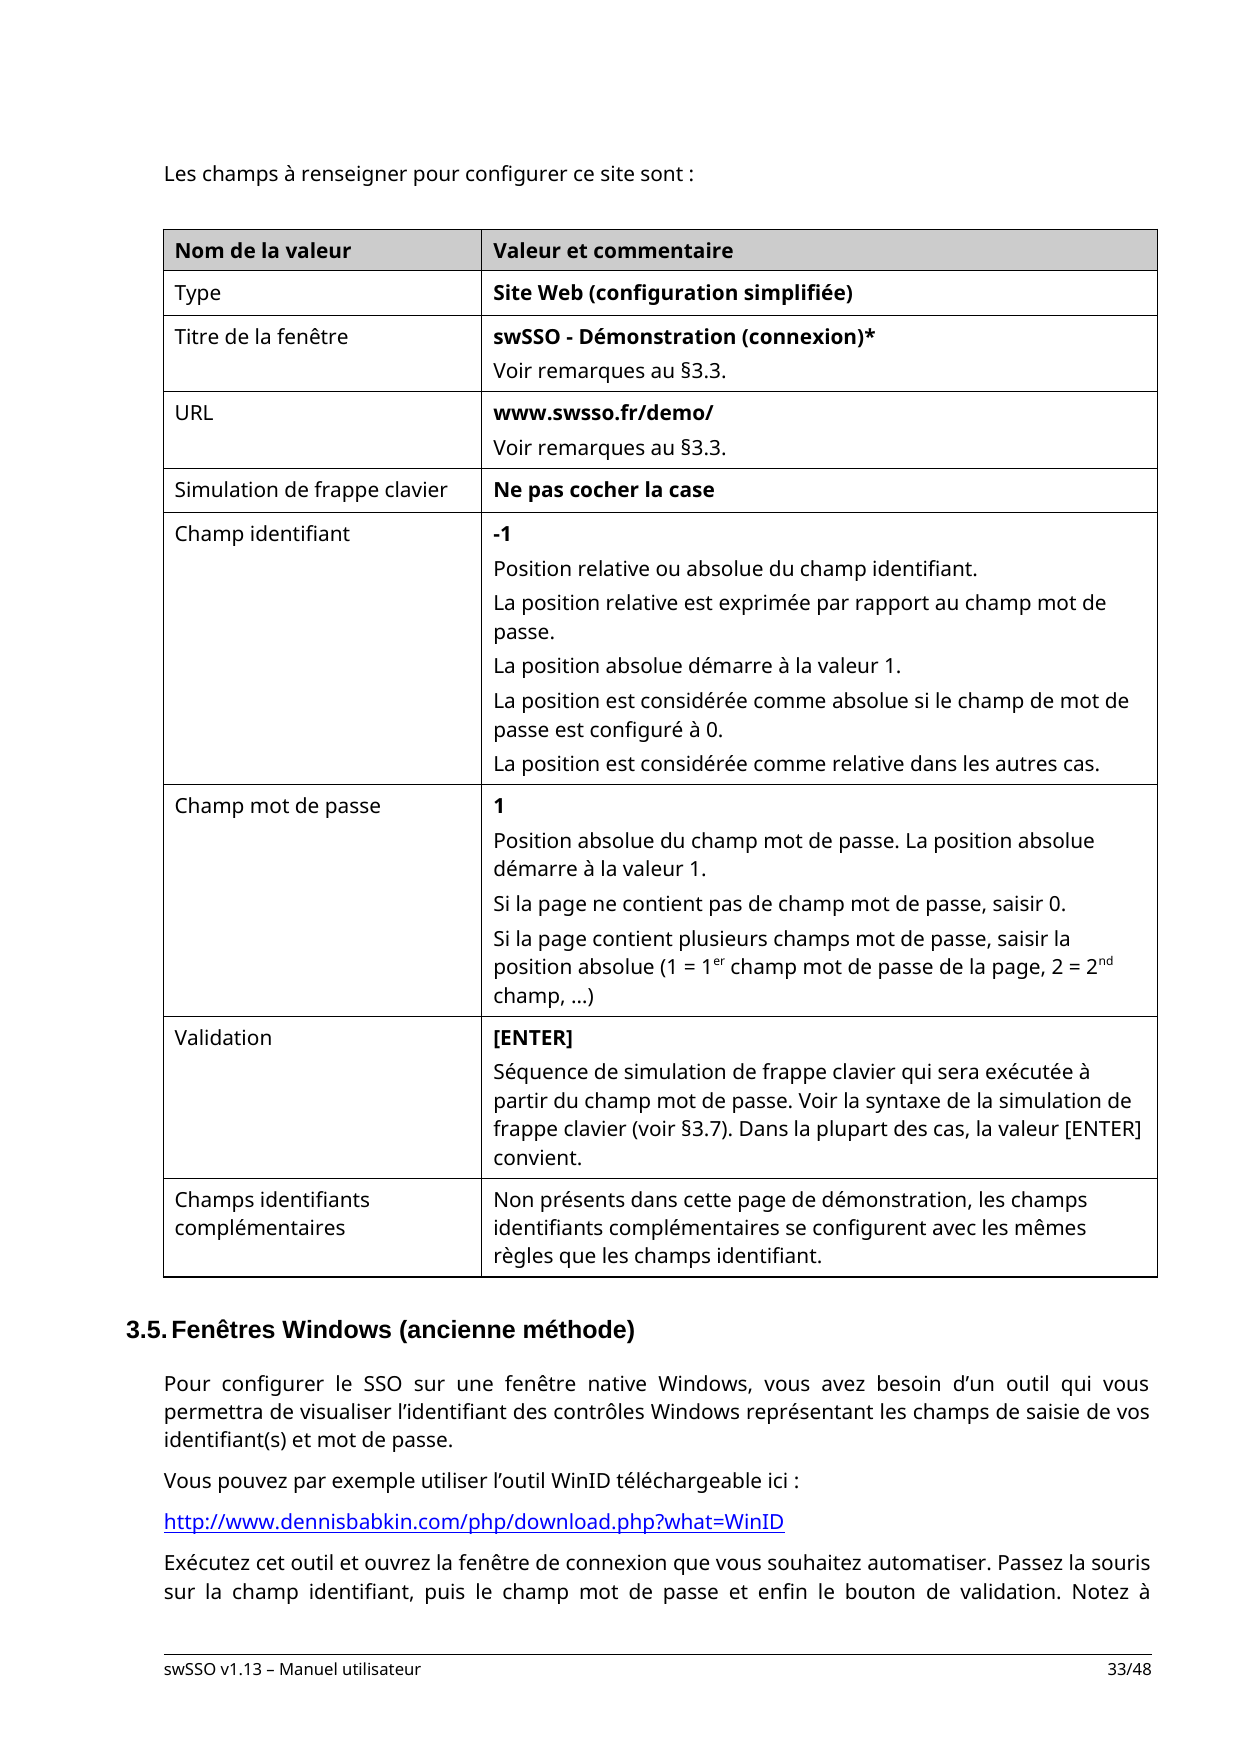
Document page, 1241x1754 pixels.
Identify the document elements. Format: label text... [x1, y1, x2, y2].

table_cell www.swsso.fr/demo/ Voir remarques au §3.3. [482, 392, 1157, 468]
text http://www.dennisbabkin.com/php/download.php?what=WinID [164, 1507, 1152, 1536]
table_cell Validation [164, 1017, 481, 1177]
table_cell Simulation de frappe clavier [164, 469, 481, 512]
table_cell URL [164, 392, 481, 468]
table_cell swSSO - Démonstration (connexion)* Voir remarques au §3.3. [482, 316, 1157, 391]
subtitle Fenêtres Windows (ancienne méthode) [126, 1315, 1152, 1344]
table_cell Champ identifiant [164, 513, 481, 784]
table_cell -1 Position relative ou absolue du champ identifiant. La position relative est exprimée par rapport au champ mot de passe. La position absolue démarre à la valeur 1. La position est considérée comme absolue si le champ de mot de passe est configuré à 0. La position est considérée comme relative dans les autres cas. [482, 513, 1157, 784]
table_cell Titre de la fenêtre [164, 316, 481, 391]
table_cell Non présents dans cette page de démonstration, les champs identifiants complémentaires se configurent avec les mêmes règles que les champs identifiant. [482, 1179, 1157, 1276]
table_cell Champs identifiants complémentaires [164, 1179, 481, 1276]
table_header Valeur et commentaire [482, 230, 1157, 270]
text Vous pouvez par exemple utiliser l’outil WinID téléchargeable ici : [164, 1466, 1152, 1495]
table_cell 1 Position absolue du champ mot de passe. La position absolue démarre à la valeur 1. Si la page ne contient pas de champ mot de passe, saisir 0. Si la page contient plusieurs champs mot de passe, saisir la position absolue (1 = 1er champ mot de passe de la page, 2 = 2nd champ, …) [482, 785, 1157, 1016]
table_header Nom de la valeur [164, 230, 481, 270]
text Pour configurer le SSO sur une fenêtre native Windows, vous avez besoin d’un outil qui vous permettra de visualiser l’identifiant des contrôles Windows représentant les champs de saisie de vos identifiant(s) et mot de passe. [164, 1369, 1152, 1454]
table_cell Ne pas cocher la case [482, 469, 1157, 512]
table_cell Type [164, 271, 481, 314]
table_cell Champ mot de passe [164, 785, 481, 1016]
text Les champs à renseigner pour configurer ce site sont : [164, 159, 1152, 187]
text Exécutez cet outil et ouvrez la fenêtre de connexion que vous souhaitez automatiser. Passez la souris sur la champ identifiant, puis le champ mot de passe et enfin le bouton de validation. Notez à [164, 1548, 1152, 1605]
table_cell [ENTER] Séquence de simulation de frappe clavier qui sera exécutée à partir du champ mot de passe. Voir la syntaxe de la simulation de frappe clavier (voir §3.7). Dans la plupart des cas, la valeur [ENTER] convient. [482, 1017, 1157, 1177]
table_cell Site Web (configuration simplifiée) [482, 271, 1157, 314]
